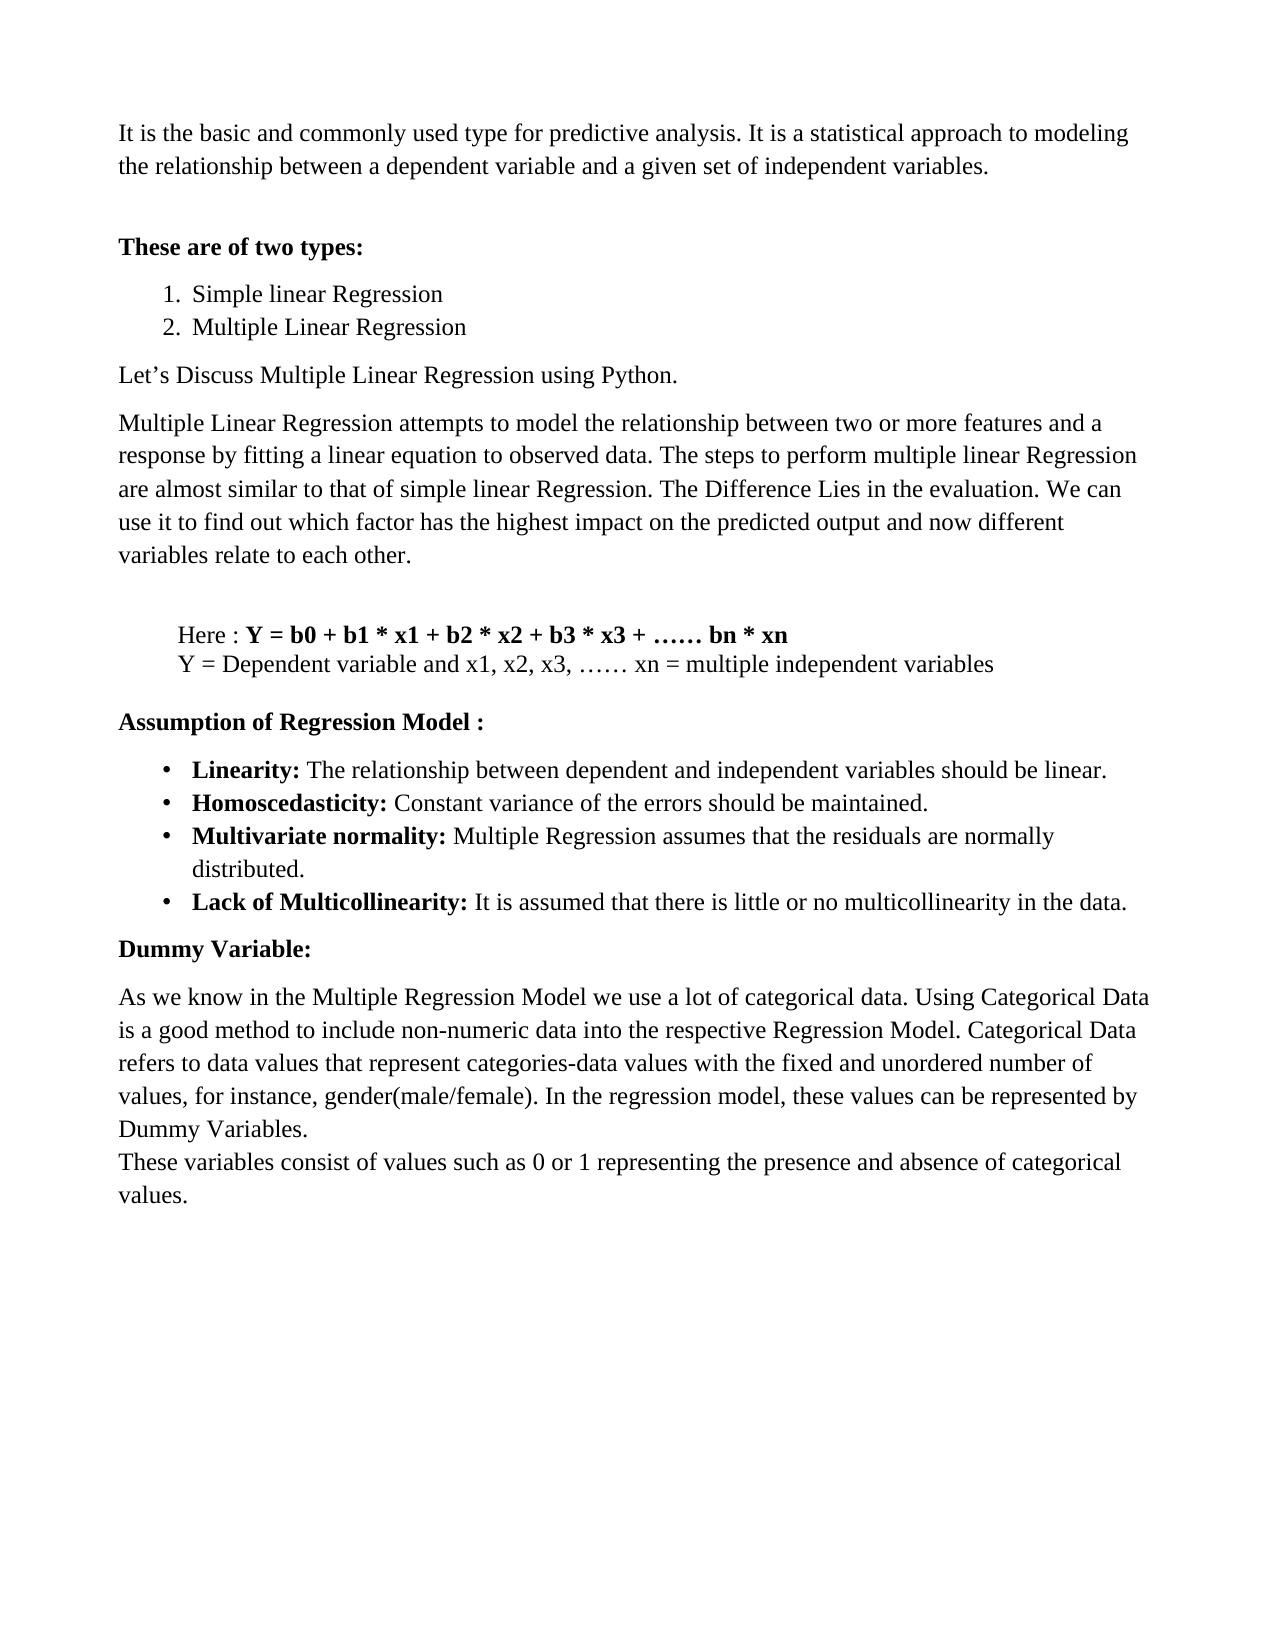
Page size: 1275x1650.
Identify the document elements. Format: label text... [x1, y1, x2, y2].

text Multiple Linear Regression attempts to model the relationship between two or more features and a response by fitting a linear equation to observed data. The steps to perform multiple linear Regression are almost similar to that of simple linear Regression. The Difference Lies in the evaluation. We can use it to find out which factor has the highest impact on the predicted output and now different variables relate to each other. [118, 408, 1157, 601]
text Let’s Discuss Multiple Linear Regression using Python. [118, 360, 1157, 389]
list Homoscedasticity: Constant variance of the errors should be maintained. [162, 788, 1157, 817]
list Lack of Multicollinearity: It is assumed that there is little or no multicollinearity in the data. [162, 887, 1157, 916]
list Simple linear Regression [162, 279, 1157, 308]
text Assumption of Regression Model : [118, 707, 1157, 736]
list Multiple Linear Regression [162, 312, 1157, 341]
text These are of two types: [118, 232, 1157, 261]
list Linearity: The relationship between dependent and independent variables should be linear. [162, 755, 1157, 784]
text Dummy Variable: [118, 934, 1157, 963]
list Multivariate normality: Multiple Regression assumes that the residuals are normally distributed. [162, 821, 1157, 883]
text It is the basic and commonly used type for predictive analysis. It is a statistical approach to modeling the relationship between a dependent variable and a given set of independent variables. [118, 118, 1157, 213]
text As we know in the Multiple Regression Model we use a lot of categorical data. Using Categorical Data is a good method to include non-numeric data into the respective Regression Model. Categorical Data refers to data values that represent categories-data values with the fixed and unordered number of values, for instance, gender(male/female). In the regression model, these values can be represented by Dummy Variables. These variables consist of values such as 0 or 1 representing the presence and absence of categorical values. [118, 982, 1157, 1242]
text Here : Y = b0 + b1 * x1 + b2 * x2 + b3 * x3 + …… bn * xn Y = Dependent variable and x1, x2, x3, …… xn = multiple independent variables [177, 620, 1098, 678]
